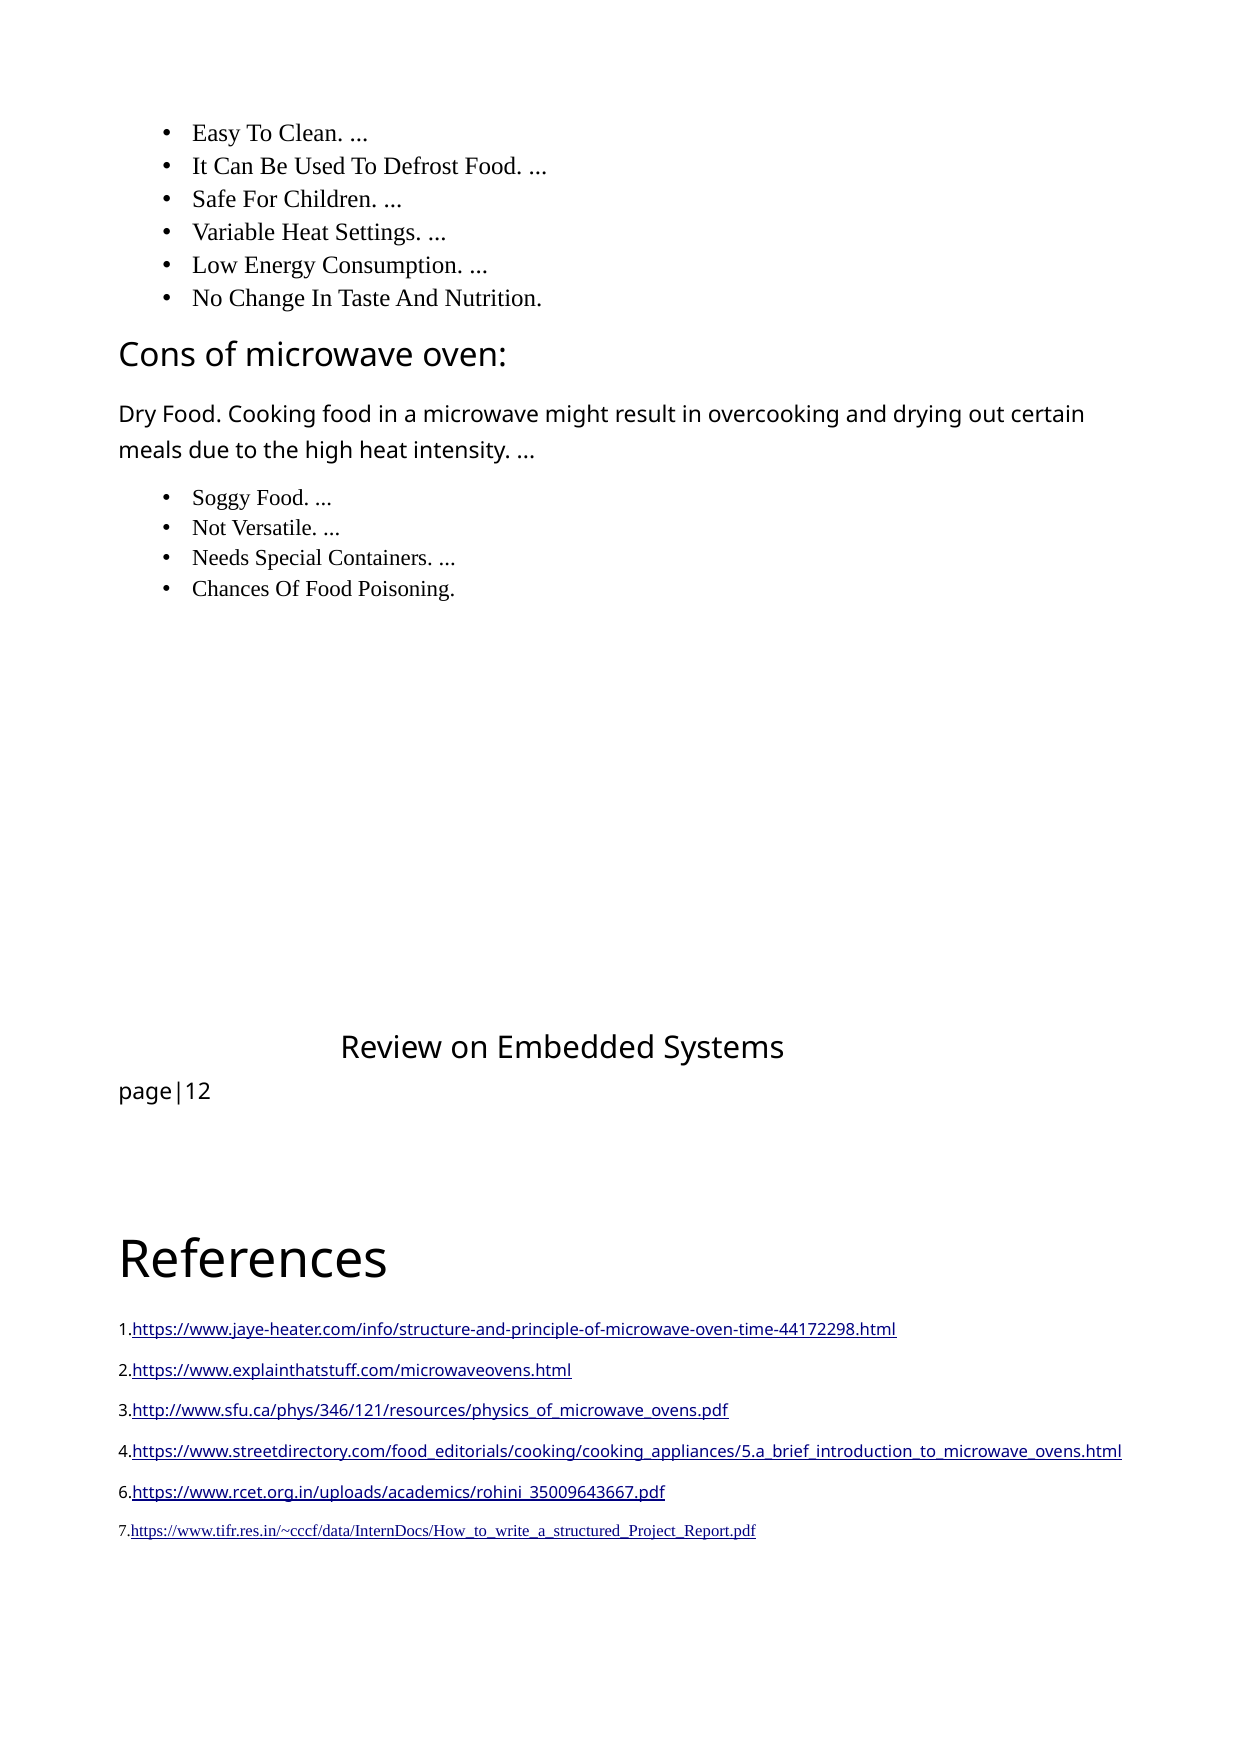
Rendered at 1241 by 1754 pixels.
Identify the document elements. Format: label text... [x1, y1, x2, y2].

text 3.http://www.sfu.ca/phys/346/121/resources/physics_of_microwave_ovens.pdf [118, 1399, 1122, 1422]
text 2.https://www.explainthatstuff.com/microwaveovens.html [118, 1358, 1122, 1381]
list Needs Special Containers. ... [162, 544, 1122, 571]
text 7.https://www.tifr.res.in/~cccf/data/InternDocs/How_to_write_a_structured_Project_Report.pdf [118, 1521, 1122, 1540]
list It Can Be Used To Defrost Food. ... [162, 151, 1122, 180]
text Dry Food. Cooking food in a microwave might result in overcooking and drying out certain meals due to the high heat intensity. ... [118, 398, 1122, 465]
text Cons of microwave oven: [118, 331, 1122, 376]
text 6.https://www.rcet.org.in/uploads/academics/rohini_35009643667.pdf [118, 1480, 1122, 1503]
list Chances Of Food Poisoning. [162, 575, 1122, 601]
text References [118, 1222, 1122, 1292]
list Safe For Children. ... [162, 184, 1122, 213]
list Soggy Food. ... [162, 484, 1122, 510]
text 4.https://www.streetdirectory.com/food_editorials/cooking/cooking_appliances/5.a_brief_introduction_to_microwave_ovens.html [118, 1439, 1122, 1462]
list Not Versatile. ... [162, 514, 1122, 541]
list Variable Heat Settings. ... [162, 217, 1122, 246]
list No Change In Taste And Nutrition. [162, 283, 1122, 312]
list Low Energy Consumption. ... [162, 250, 1122, 279]
text 1.https://www.jaye-heater.com/info/structure-and-principle-of-microwave-oven-time-44172298.html [118, 1318, 1122, 1340]
list Easy To Clean. ... [162, 118, 1122, 147]
text Review on Embedded Systems page|12 [118, 1010, 1122, 1106]
